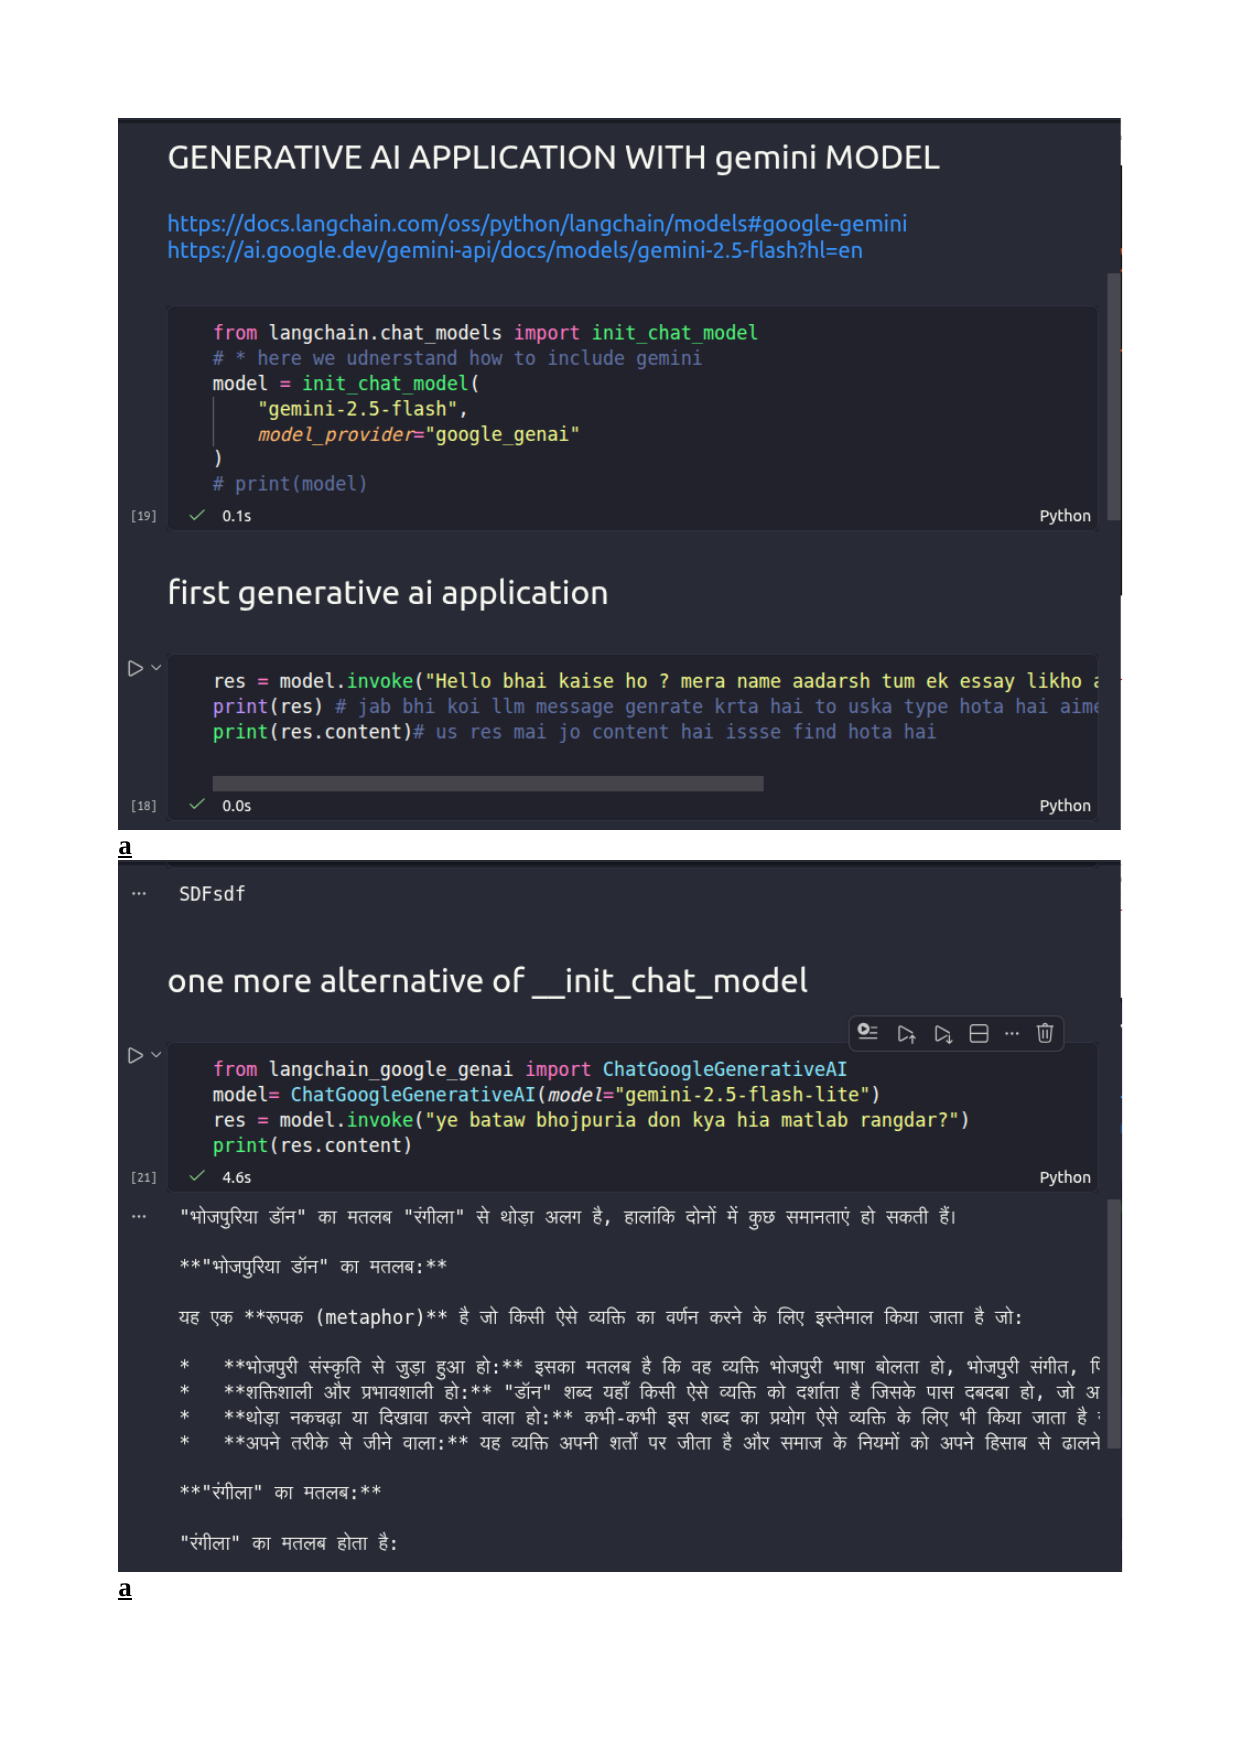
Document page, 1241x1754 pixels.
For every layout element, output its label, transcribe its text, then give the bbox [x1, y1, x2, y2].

picture [118, 860, 1123, 1572]
text a [118, 1572, 1122, 1602]
text a [118, 830, 1122, 860]
picture [118, 118, 1123, 830]
